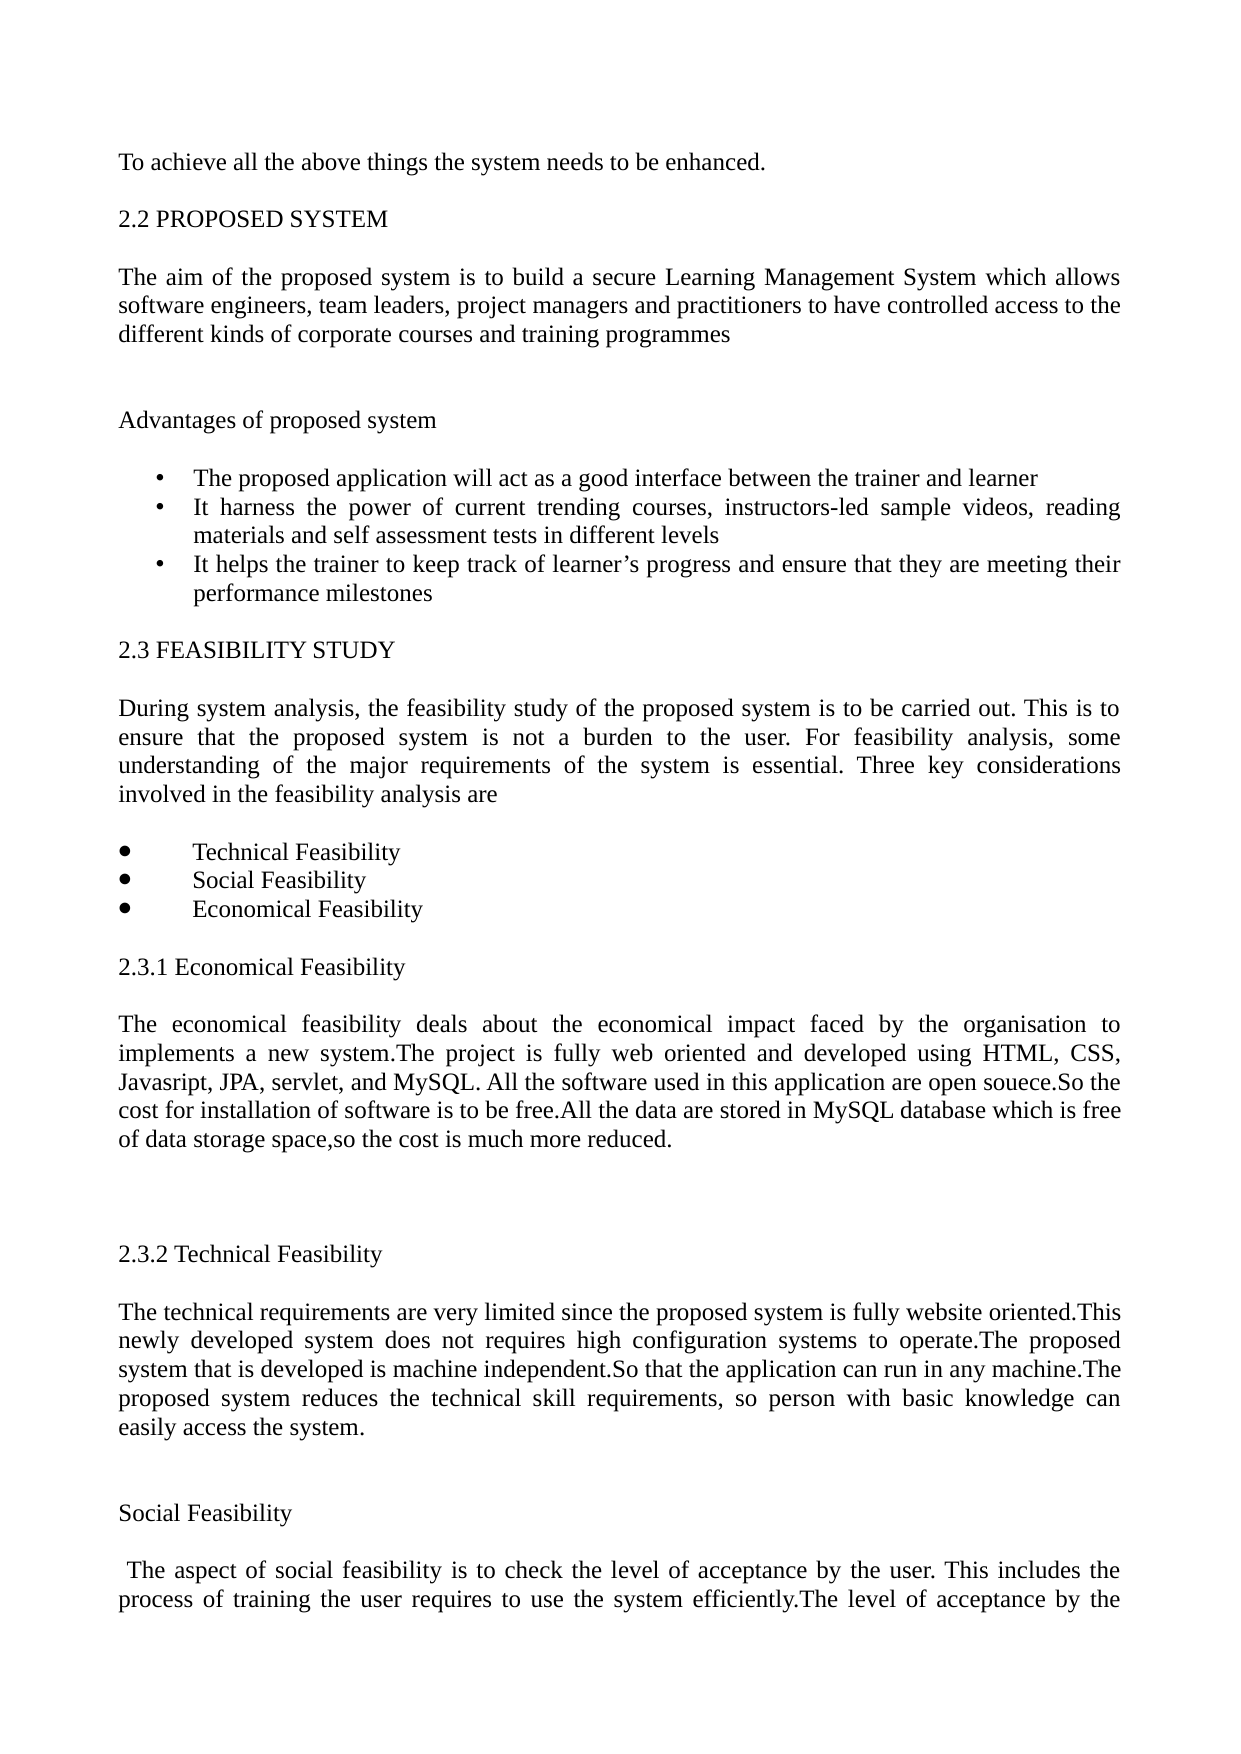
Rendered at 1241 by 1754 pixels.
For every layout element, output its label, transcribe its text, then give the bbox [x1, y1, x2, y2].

text ⦁ Economical Feasibility [118, 894, 1122, 923]
text Social Feasibility [118, 1498, 1122, 1527]
list The proposed application will act as a good interface between the trainer and learner [156, 463, 1122, 492]
text ⦁ Technical Feasibility [118, 837, 1122, 866]
text 2.3.1 Economical Feasibility [118, 952, 1122, 981]
text During system analysis, the feasibility study of the proposed system is to be carried out. This is to ensure that the proposed system is not a burden to the user. For feasibility analysis, some understanding of the major requirements of the system is essential. Three key considerations involved in the feasibility analysis are [118, 693, 1122, 808]
text ⦁ Social Feasibility [118, 866, 1122, 894]
text 2.2 PROPOSED SYSTEM [118, 204, 1122, 233]
text 2.3.2 Technical Feasibility [118, 1239, 1122, 1268]
text The economical feasibility deals about the economical impact faced by the organisation to implements a new system.The project is fully web oriented and developed using HTML, CSS, Javasript, JPA, servlet, and MySQL. All the software used in this application are open souece.So the cost for installation of software is to be free.All the data are stored in MySQL database which is free of data storage space,so the cost is much more reduced. [118, 1009, 1122, 1153]
text To achieve all the above things the system needs to be enhanced. [118, 147, 1122, 176]
list It helps the trainer to keep track of learner’s progress and ensure that they are meeting their performance milestones [156, 549, 1122, 607]
text The aim of the proposed system is to build a secure Learning Management System which allows software engineers, team leaders, project managers and practitioners to have controlled access to the different kinds of corporate courses and training programmes [118, 262, 1122, 348]
text The technical requirements are very limited since the proposed system is fully website oriented.This newly developed system does not requires high configuration systems to operate.The proposed system that is developed is machine independent.So that the application can run in any machine.The proposed system reduces the technical skill requirements, so person with basic knowledge can easily access the system. [118, 1297, 1122, 1441]
text 2.3 FEASIBILITY STUDY [118, 636, 1122, 664]
list It harness the power of current trending courses, instructors-led sample videos, reading materials and self assessment tests in different levels [156, 492, 1122, 549]
text The aspect of social feasibility is to check the level of acceptance by the user. This includes the process of training the user requires to use the system efficiently.The level of acceptance by the [118, 1556, 1122, 1613]
text Advantages of proposed system [118, 406, 1122, 434]
